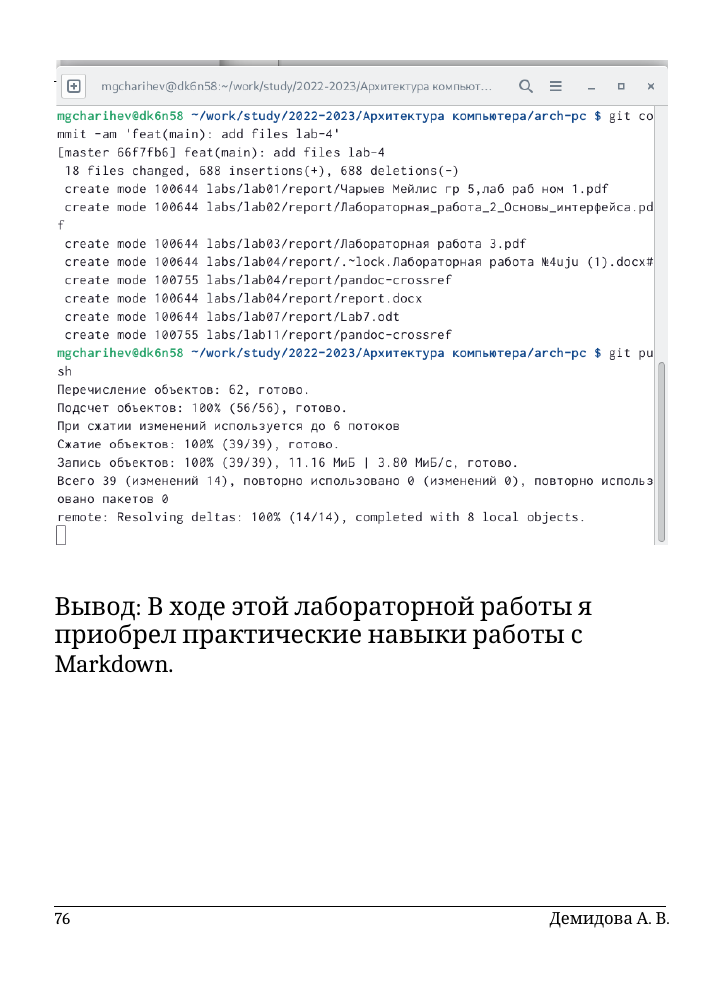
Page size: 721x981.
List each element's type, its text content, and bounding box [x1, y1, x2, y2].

text Вывод: В ходе этой лабораторной работы я приобрел практические навыки работы с Markdown. [54, 592, 670, 679]
picture [56, 60, 668, 545]
